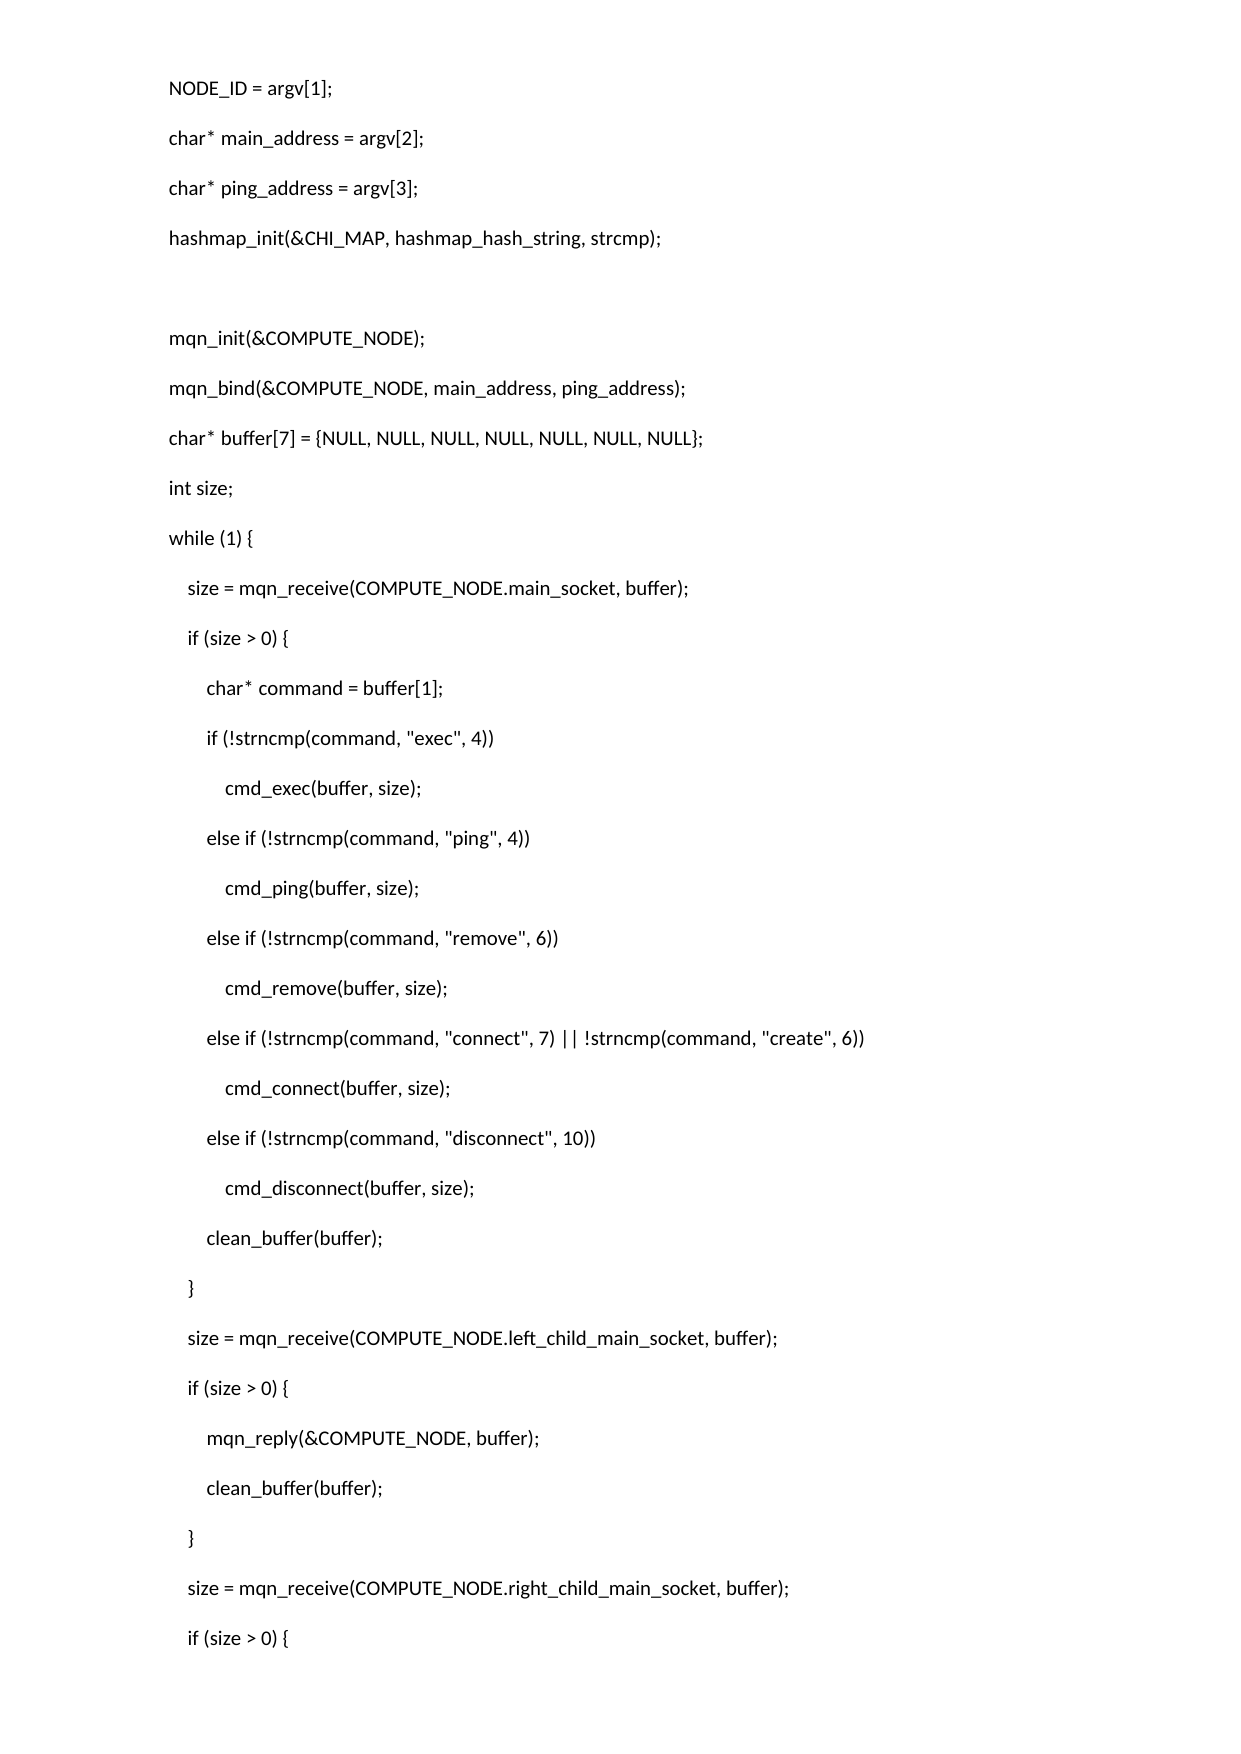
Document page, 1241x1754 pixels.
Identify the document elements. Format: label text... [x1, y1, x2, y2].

text size = mqn_receive(COMPUTE_NODE.right_child_main_socket, buffer); [150, 1575, 1147, 1600]
text mqn_reply(&COMPUTE_NODE, buffer); [150, 1425, 1147, 1450]
text cmd_disconnect(buffer, size); [150, 1175, 1147, 1200]
text int size; [150, 475, 1147, 500]
text cmd_ping(buffer, size); [150, 875, 1147, 900]
text clean_buffer(buffer); [150, 1225, 1147, 1250]
text else if (!strncmp(command, "ping", 4)) [150, 825, 1147, 850]
text if (size > 0) { [150, 625, 1147, 650]
text hashmap_init(&CHI_MAP, hashmap_hash_string, strcmp); [150, 225, 1147, 250]
text else if (!strncmp(command, "connect", 7) || !strncmp(command, "create", 6)) [150, 1025, 1147, 1050]
text cmd_exec(buffer, size); [150, 775, 1147, 800]
text else if (!strncmp(command, "disconnect", 10)) [150, 1125, 1147, 1150]
text char* buffer[7] = {NULL, NULL, NULL, NULL, NULL, NULL, NULL}; [150, 425, 1147, 450]
text size = mqn_receive(COMPUTE_NODE.main_socket, buffer); [150, 575, 1147, 600]
text if (size > 0) { [150, 1625, 1147, 1650]
text char* ping_address = argv[3]; [150, 175, 1147, 200]
text if (!strncmp(command, "exec", 4)) [150, 725, 1147, 750]
text mqn_init(&COMPUTE_NODE); [150, 325, 1147, 350]
text mqn_bind(&COMPUTE_NODE, main_address, ping_address); [150, 375, 1147, 400]
text } [150, 1275, 1147, 1300]
text cmd_connect(buffer, size); [150, 1075, 1147, 1100]
text cmd_remove(buffer, size); [150, 975, 1147, 1000]
text clean_buffer(buffer); [150, 1475, 1147, 1500]
text } [150, 1525, 1147, 1550]
text if (size > 0) { [150, 1375, 1147, 1400]
text size = mqn_receive(COMPUTE_NODE.left_child_main_socket, buffer); [150, 1325, 1147, 1350]
text char* main_address = argv[2]; [150, 125, 1147, 150]
text while (1) { [150, 525, 1147, 550]
text else if (!strncmp(command, "remove", 6)) [150, 925, 1147, 950]
text char* command = buffer[1]; [150, 675, 1147, 700]
text NODE_ID = argv[1]; [150, 75, 1147, 100]
